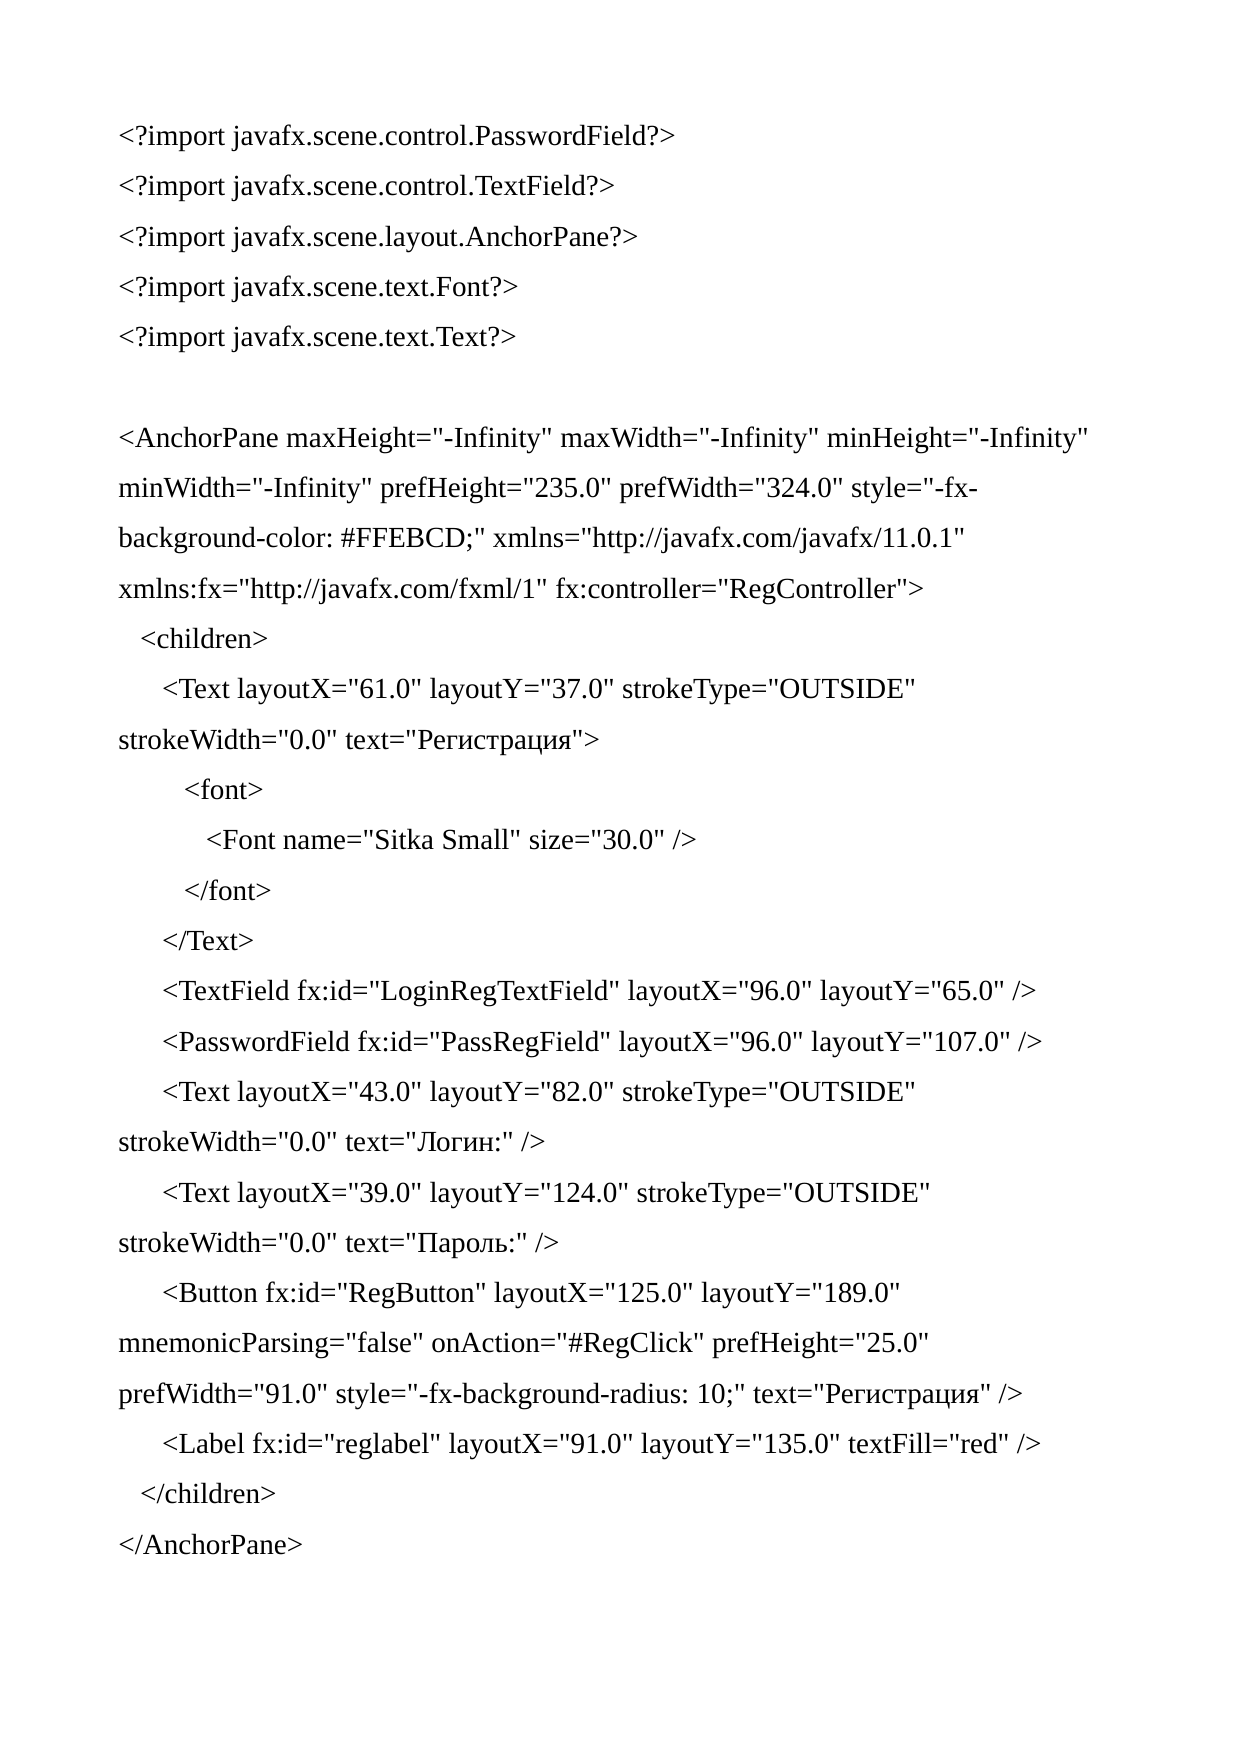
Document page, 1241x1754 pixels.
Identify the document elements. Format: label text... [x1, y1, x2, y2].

text <?xml version="1.0" encoding="UTF-8"?> <?import javafx.scene.control.Button?> <?import javafx.scene.control.Label?> <?import javafx.scene.control.PasswordField?> <?import javafx.scene.control.TextField?> <?import javafx.scene.layout.AnchorPane?> <?import javafx.scene.text.Font?> <?import javafx.scene.text.Text?> <AnchorPane maxHeight="-Infinity" maxWidth="-Infinity" minHeight="-Infinity" minWidth="-Infinity" prefHeight="235.0" prefWidth="324.0" style="-fx-background-color: #FFEBCD;" xmlns="http://javafx.com/javafx/11.0.1" xmlns:fx="http://javafx.com/fxml/1" fx:controller="RegController"> <children> <Text layoutX="61.0" layoutY="37.0" strokeType="OUTSIDE" strokeWidth="0.0" text="Регистрация"> <font> <Font name="Sitka Small" size="30.0" /> </font> </Text> <TextField fx:id="LoginRegTextField" layoutX="96.0" layoutY="65.0" /> <PasswordField fx:id="PassRegField" layoutX="96.0" layoutY="107.0" /> <Text layoutX="43.0" layoutY="82.0" strokeType="OUTSIDE" strokeWidth="0.0" text="Логин:" /> <Text layoutX="39.0" layoutY="124.0" strokeType="OUTSIDE" strokeWidth="0.0" text="Пароль:" /> <Button fx:id="RegButton" layoutX="125.0" layoutY="189.0" mnemonicParsing="false" onAction="#RegClick" prefHeight="25.0" prefWidth="91.0" style="-fx-background-radius: 10;" text="Регистрация" /> <Label fx:id="reglabel" layoutX="91.0" layoutY="135.0" textFill="red" /> </children> </AnchorPane> [118, 118, 1113, 1611]
